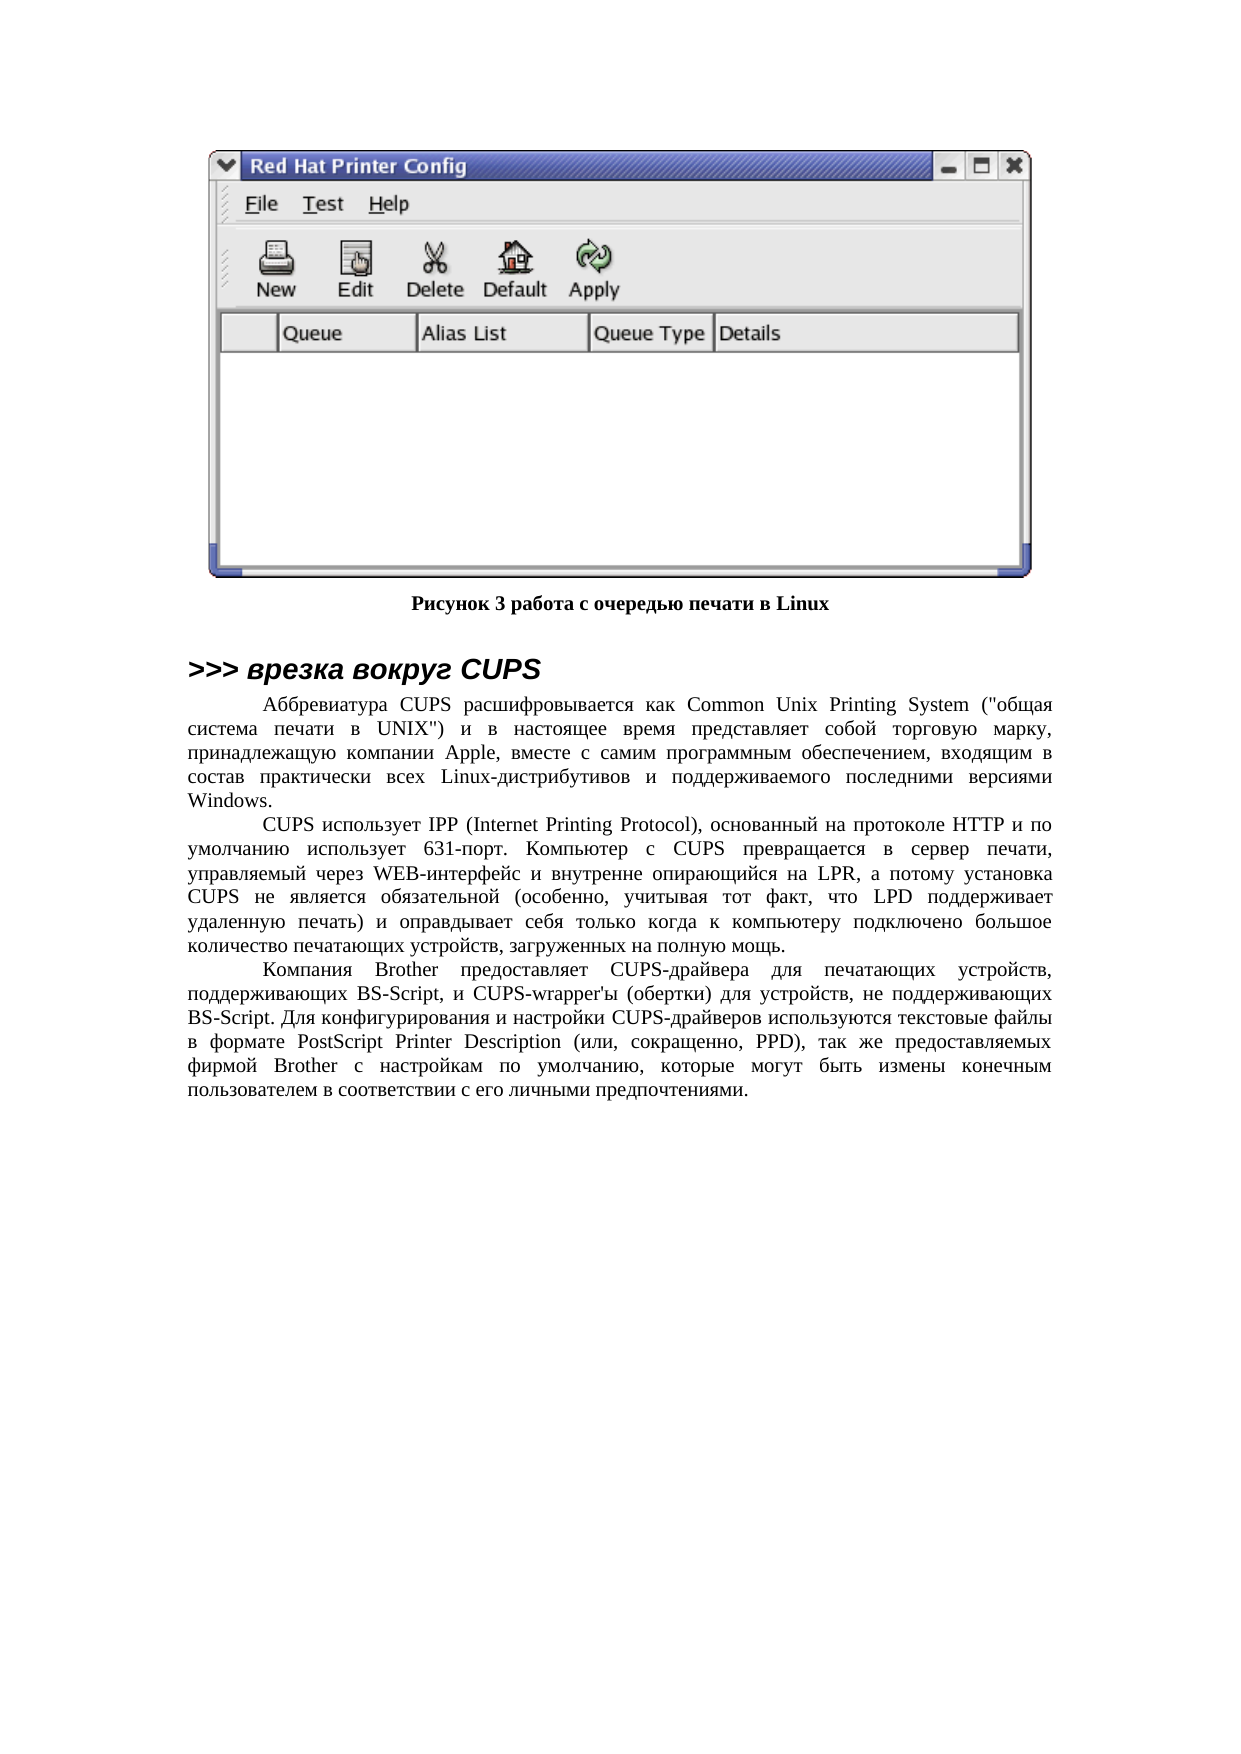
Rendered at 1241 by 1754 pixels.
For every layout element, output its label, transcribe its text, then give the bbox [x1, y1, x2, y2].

text Компания Brother предоставляет CUPS-драйвера для печатающих устройств, поддерживающих BS-Script, и CUPS-wrapper'ы (обертки) для устройств, не поддерживающих BS-Script. Для конфигурирования и настройки CUPS-драйверов используются текстовые файлы в формате PostScript Printer Description (или, сокращенно, PPD), так же предоставляемых фирмой Brother с настройкам по умолчанию, которые могут быть измены конечным пользователем в соответствии с его личными предпочтениями. [187, 957, 1053, 1101]
subtitle >>> врезка вокруг CUPS [187, 652, 1053, 686]
text Рисунок 3 работа с очередью печати в Linux [187, 591, 1053, 615]
text CUPS использует IPP (Internet Printing Protocol), основанный на протоколе HTTP и по умолчанию использует 631-порт. Компьютер с CUPS превращается в сервер печати, управляемый через WEB-интерфейс и внутренне опирающийся на LPR, а потому установка CUPS не является обязательной (особенно, учитывая тот факт, что LPD поддерживает удаленную печать) и оправдывает себя только когда к компьютеру подключено большое количество печатающих устройств, загруженных на полную мощь. [187, 812, 1053, 957]
text Аббревиатура CUPS расшифровывается как Common Unix Printing System ("общая система печати в UNIX") и в настоящее время представляет собой торговую марку, принадлежащую компании Apple, вместе с самим программным обеспечением, входящим в состав практически всех Linux-дистрибутивов и поддерживаемого последними версиями Windows. [187, 692, 1053, 812]
picture [208, 150, 1032, 578]
